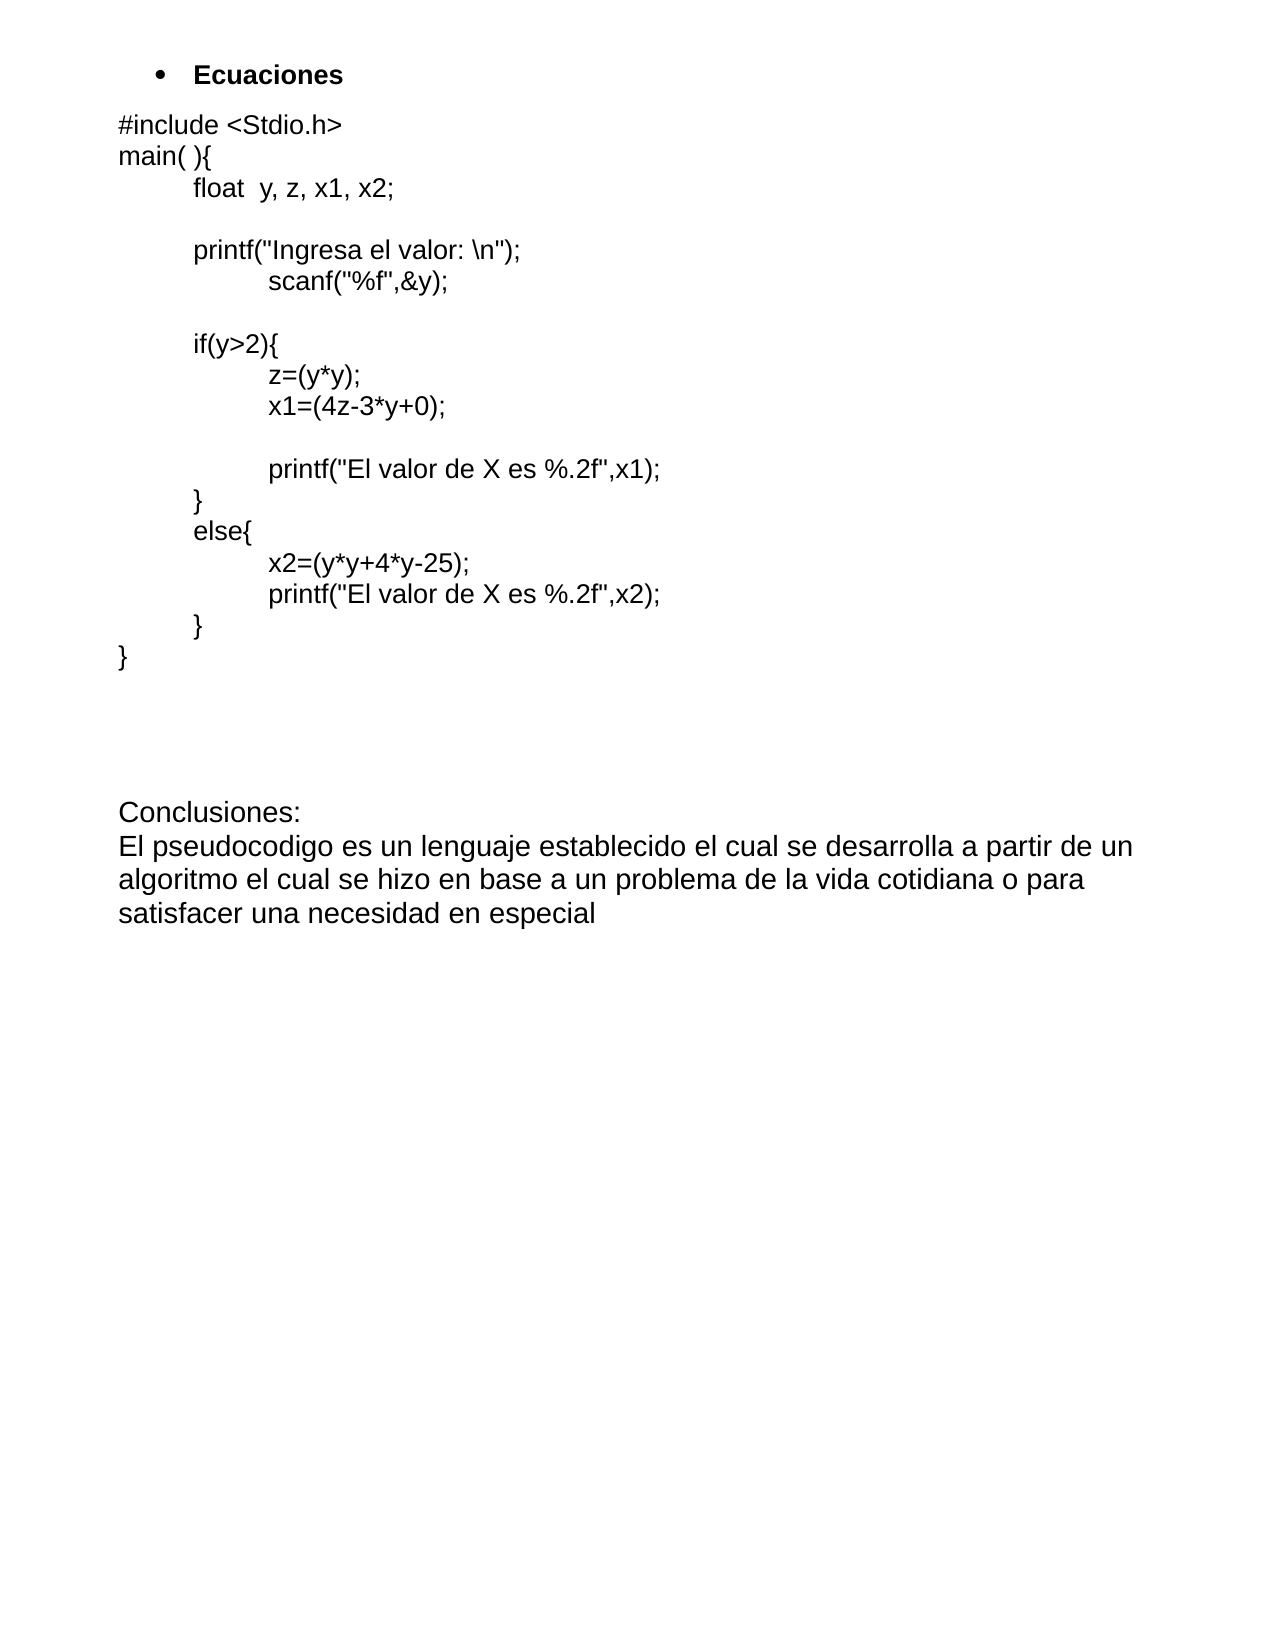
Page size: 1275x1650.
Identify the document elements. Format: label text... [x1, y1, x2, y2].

text } [118, 609, 1205, 640]
text printf("Ingresa el valor: \n"); [118, 234, 1205, 265]
text printf("El valor de X es %.2f",x1); [118, 453, 1205, 484]
text } [118, 640, 1205, 672]
text El pseudocodigo es un lenguaje establecido el cual se desarrolla a partir de un algoritmo el cual se hizo en base a un problema de la vida cotidiana o para satisfacer una necesidad en especial [118, 829, 1205, 929]
text float y, z, x1, x2; [118, 172, 1205, 203]
text scanf("%f",&y); [118, 265, 1205, 297]
text #include <Stdio.h> [118, 109, 1205, 140]
text if(y>2){ [118, 328, 1205, 359]
text z=(y*y); [118, 359, 1205, 390]
text } [118, 484, 1205, 515]
text Conclusiones: [118, 795, 1205, 829]
text else{ [118, 515, 1205, 547]
list Ecuaciones [156, 59, 1205, 91]
text main( ){ [118, 140, 1205, 172]
text printf("El valor de X es %.2f",x2); [118, 578, 1205, 609]
text x2=(y*y+4*y-25); [118, 547, 1205, 578]
text x1=(4z-3*y+0); [118, 390, 1205, 422]
